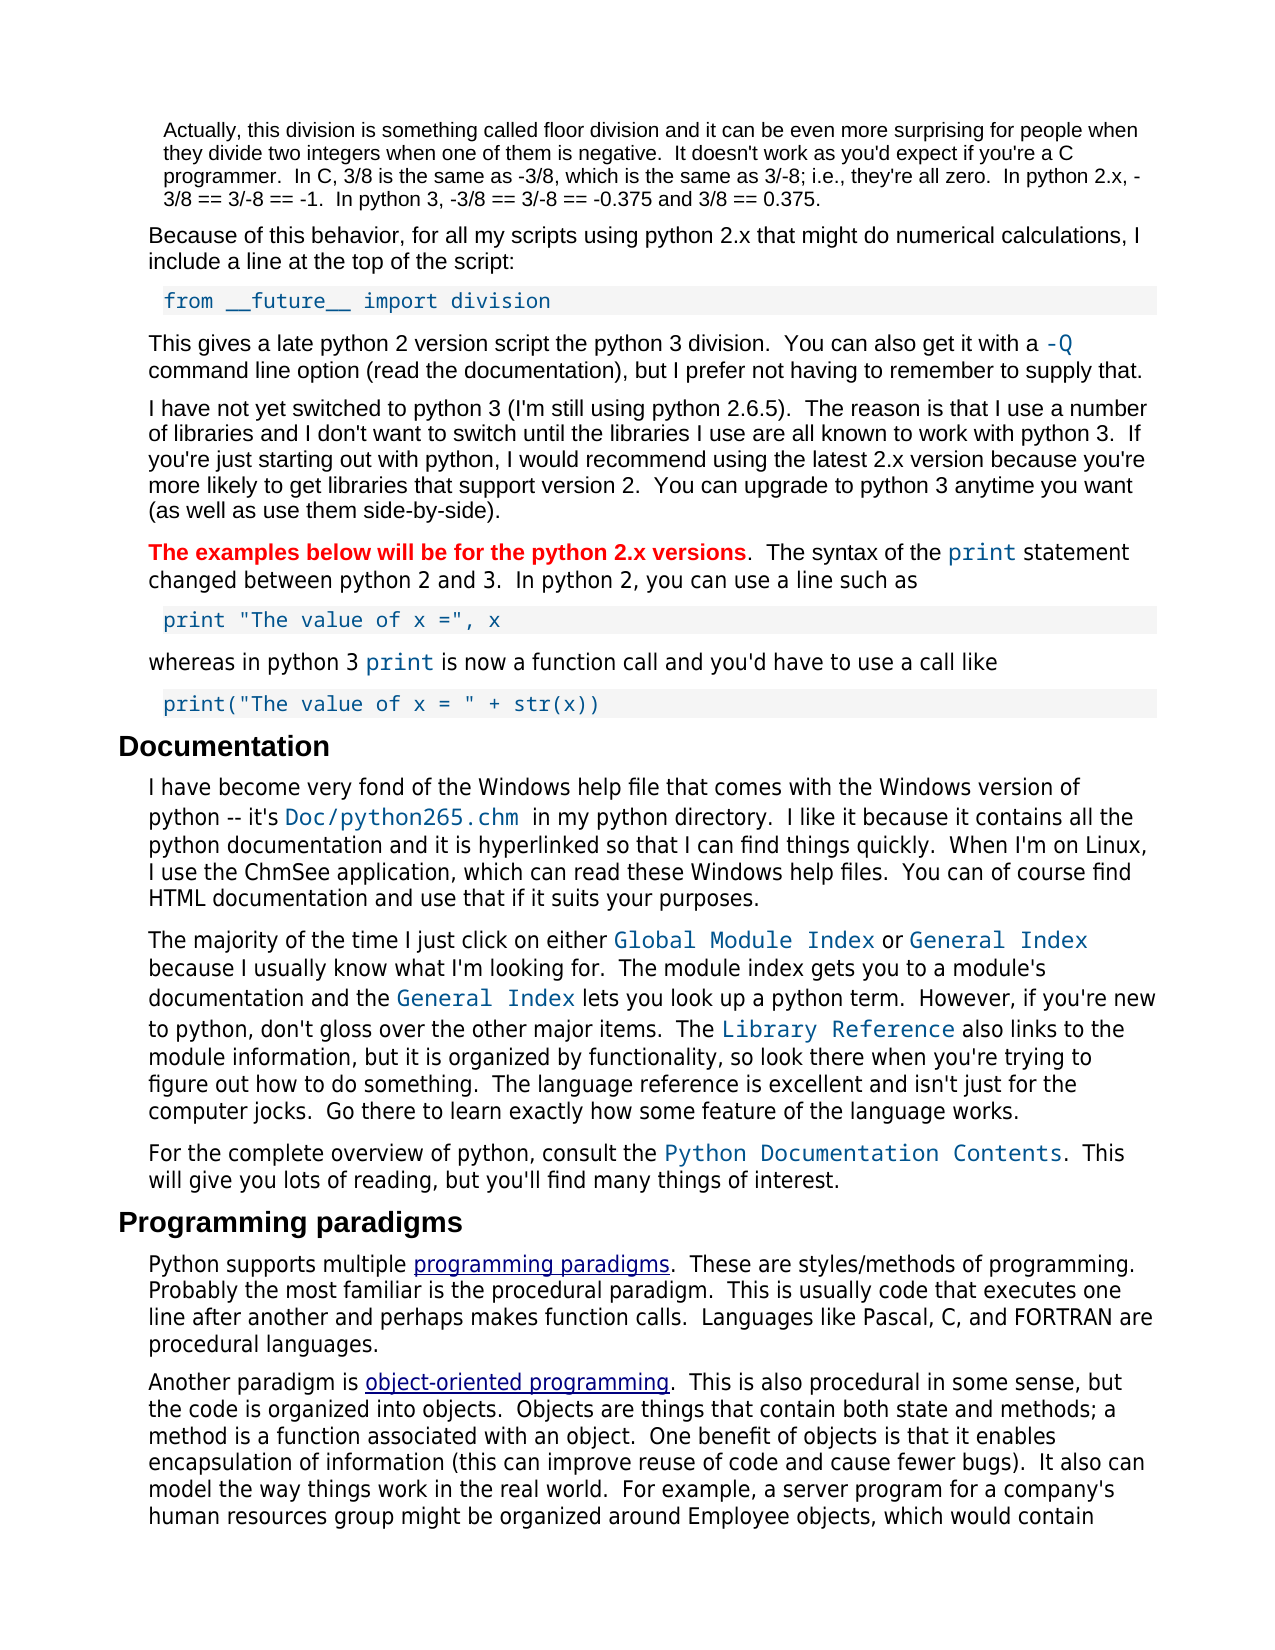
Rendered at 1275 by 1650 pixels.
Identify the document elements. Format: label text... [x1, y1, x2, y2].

text The examples below will be for the python 2.x versions. The syntax of the print statement changed between python 2 and 3. In python 2, you can use a line such as [148, 536, 1157, 593]
text print("The value of x = " + str(x)) [163, 689, 1157, 718]
text from __future__ import division [163, 286, 1157, 315]
text whereas in python 3 print is now a function call and you'd have to use a call like [148, 646, 1157, 677]
text This gives a late python 2 version script the python 3 division. You can also get it with a -Q command line option (read the documentation), but I prefer not having to remember to supply that. [148, 327, 1157, 383]
text Actually, this division is something called floor division and it can be even more surprising for people when they divide two integers when one of them is negative. It doesn't work as you'd expect if you're a C programmer. In C, 3/8 is the same as -3/8, which is the same as 3/-8; i.e., they're all zero. In python 2.x, -3/8 == 3/-8 == -1. In python 3, -3/8 == 3/-8 == -0.375 and 3/8 == 0.375. [163, 118, 1157, 211]
text I have become very fond of the Windows help file that comes with the Windows version of python -- it's Doc/python265.chm in my python directory. I like it because it contains all the python documentation and it is hyperlinked so that I can find things quickly. When I'm on Linux, I use the ChmSee application, which can read these Windows help files. You can of course find HTML documentation and use that if it suits your purposes. [148, 774, 1157, 912]
text The majority of the time I just click on either Global Module Index or General Index because I usually know what I'm looking for. The module index gets you to a module's documentation and the General Index lets you look up a python term. However, if you're new to python, don't gloss over the other major items. The Library Reference also links to the module information, but it is organized by functionality, so look there when you're trying to figure out how to do something. The language reference is excellent and isn't just for the computer jocks. Go there to learn exactly how some feature of the language works. [148, 924, 1157, 1124]
text I have not yet switched to python 3 (I'm still using python 2.6.5). The reason is that I use a number of libraries and I don't want to switch until the libraries I use are all known to work with python 3. If you're just starting out with python, I would recommend using the latest 2.x version because you're more likely to get libraries that support version 2. You can upgrade to python 3 anytime you want (as well as use them side-by-side). [148, 396, 1157, 524]
subtitle Documentation [118, 729, 1157, 762]
subtitle Programming paradigms [118, 1206, 1157, 1239]
text print "The value of x =", x [163, 606, 1157, 634]
text Because of this behavior, for all my scripts using python 2.x that might do numerical calculations, I include a line at the top of the script: [148, 223, 1157, 274]
text Another paradigm is object-oriented programming. This is also procedural in some sense, but the code is organized into objects. Objects are things that contain both state and methods; a method is a function associated with an object. One benefit of objects is that it enables encapsulation of information (this can improve reuse of code and cause fewer bugs). It also can model the way things work in the real world. For example, a server program for a company's human resources group might be organized around Employee objects, which would contain [148, 1369, 1157, 1529]
text For the complete overview of python, consult the Python Documentation Contents. This will give you lots of reading, but you'll find many things of interest. [148, 1136, 1157, 1194]
text Python supports multiple programming paradigms. These are styles/methods of programming. Probably the most familiar is the procedural paradigm. This is usually code that executes one line after another and perhaps makes function calls. Languages like Pascal, C, and FORTRAN are procedural languages. [148, 1251, 1157, 1358]
